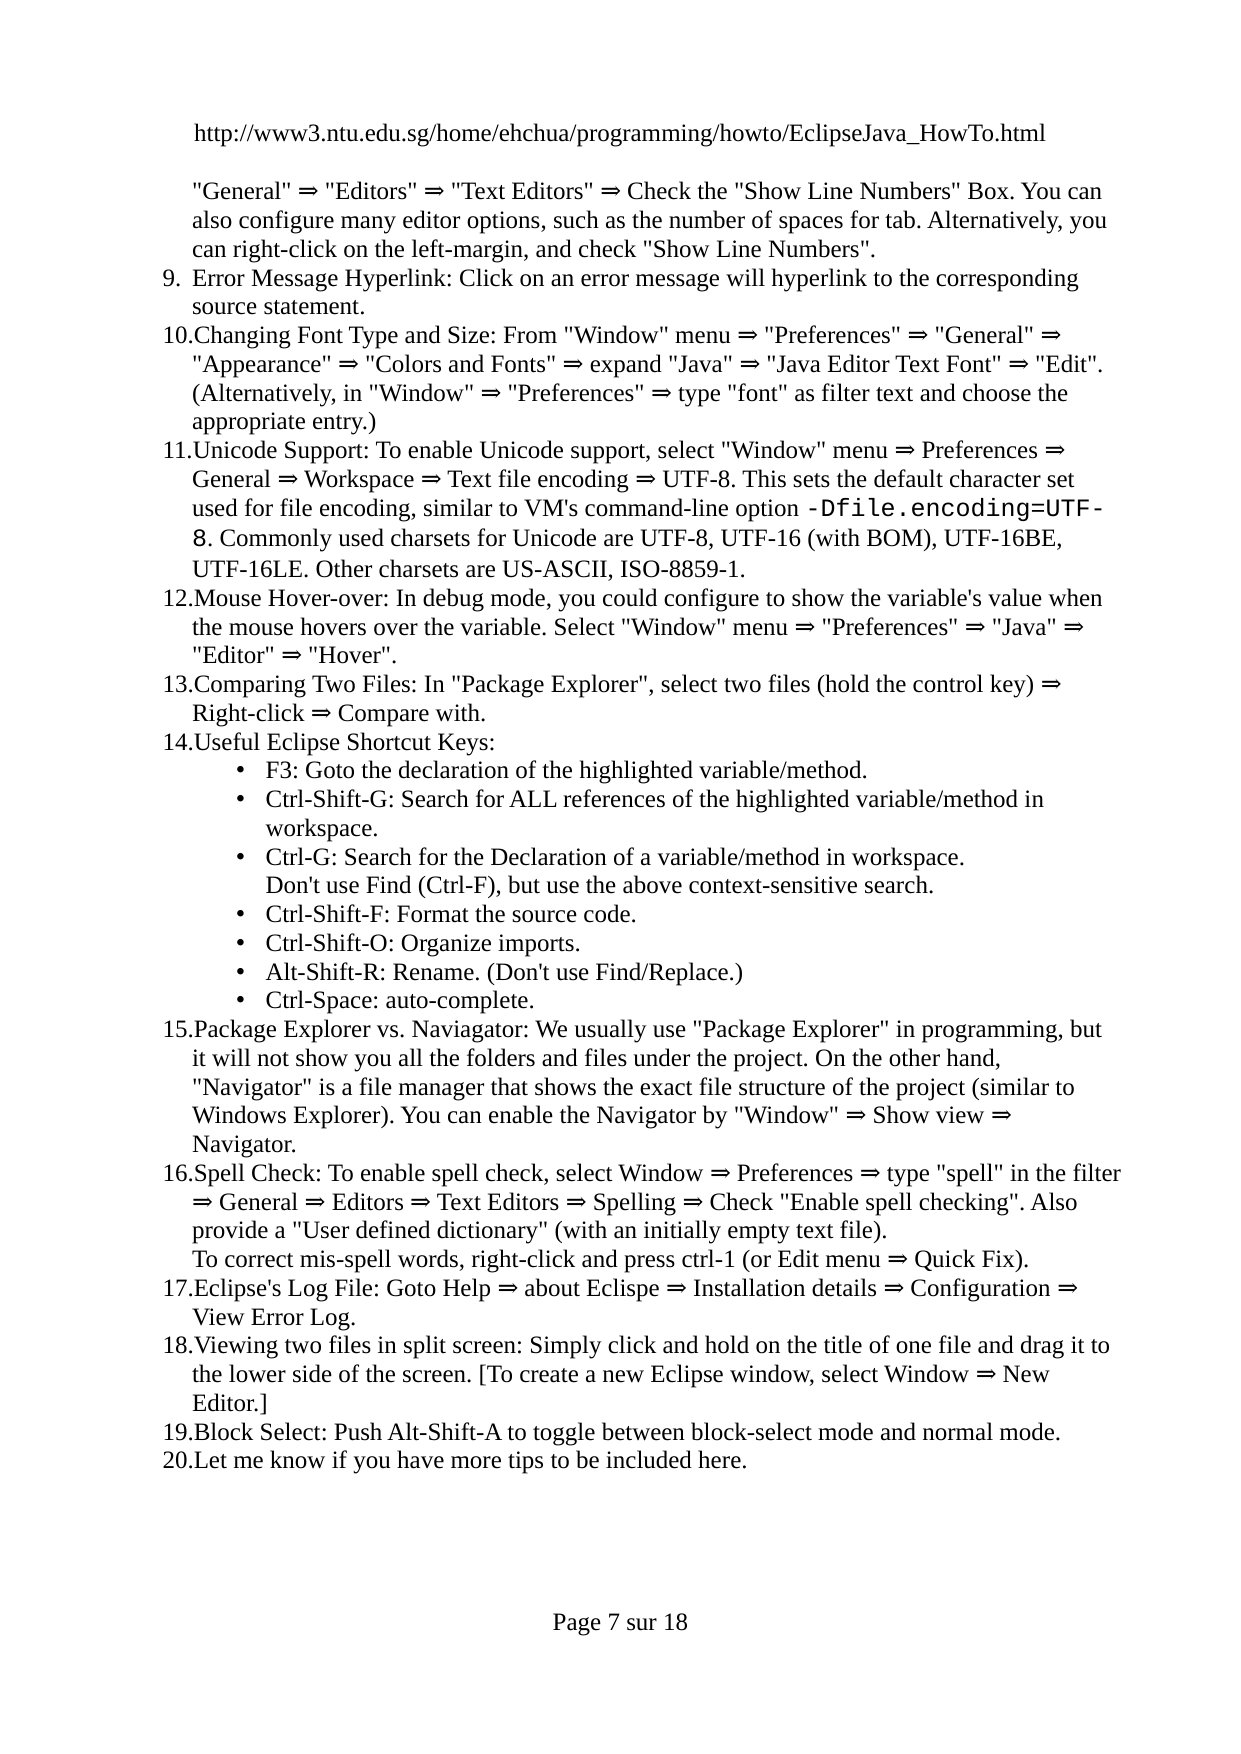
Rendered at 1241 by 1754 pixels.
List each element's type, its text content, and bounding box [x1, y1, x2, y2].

list Unicode Support: To enable Unicode support, select "Window" menu ⇒ Preferences ⇒ General ⇒ Workspace ⇒ Text file encoding ⇒ UTF-8. This sets the default character set used for file encoding, similar to VM's command-line option -Dfile.encoding=UTF-8. Commonly used charsets for Unicode are UTF-8, UTF-16 (with BOM), UTF-16BE, UTF-16LE. Other charsets are US-ASCII, ISO-8859-1. [162, 435, 1122, 583]
list Ctrl-Shift-F: Format the source code. [236, 899, 1122, 928]
list Viewing two files in split screen: Simply click and hold on the title of one file and drag it to the lower side of the screen. [To create a new Eclipse window, select Window ⇒ New Editor.] [162, 1331, 1122, 1417]
list Ctrl-G: Search for the Declaration of a variable/method in workspace. Don't use Find (Ctrl-F), but use the above context-sensitive search. [236, 842, 1122, 899]
list Comparing Two Files: In "Package Explorer", select two files (hold the control key) ⇒ Right-click ⇒ Compare with. [162, 669, 1122, 727]
list Useful Eclipse Shortcut Keys: [162, 727, 1122, 756]
list F3: Goto the declaration of the highlighted variable/method. [236, 756, 1122, 784]
list Let me know if you have more tips to be included here. [162, 1446, 1122, 1474]
list Block Select: Push Alt-Shift-A to toggle between block-select mode and normal mode. [162, 1417, 1122, 1446]
list Ctrl-Shift-G: Search for ALL references of the highlighted variable/method in workspace. [236, 784, 1122, 842]
list Alt-Shift-R: Rename. (Don't use Find/Replace.) [236, 957, 1122, 986]
list Eclipse's Log File: Goto Help ⇒ about Eclispe ⇒ Installation details ⇒ Configuration ⇒ View Error Log. [162, 1273, 1122, 1331]
list Error Message Hyperlink: Click on an error message will hyperlink to the corresponding source statement. [162, 263, 1122, 320]
list Changing Font Type and Size: From "Window" menu ⇒ "Preferences" ⇒ "General" ⇒ "Appearance" ⇒ "Colors and Fonts" ⇒ expand "Java" ⇒ "Java Editor Text Font" ⇒ "Edit". (Alternatively, in "Window" ⇒ "Preferences" ⇒ type "font" as filter text and choose the appropriate entry.) [162, 320, 1122, 435]
list Spell Check: To enable spell check, select Window ⇒ Preferences ⇒ type "spell" in the filter ⇒ General ⇒ Editors ⇒ Text Editors ⇒ Spelling ⇒ Check "Enable spell checking". Also provide a "User defined dictionary" (with an initially empty text file). To correct mis-spell words, right-click and press ctrl-1 (or Edit menu ⇒ Quick Fix). [162, 1158, 1122, 1273]
list Ctrl-Space: auto-complete. [236, 986, 1122, 1014]
list Package Explorer vs. Naviagator: We usually use "Package Explorer" in programming, but it will not show you all the folders and files under the project. On the other hand, "Navigator" is a file manager that shows the exact file structure of the project (similar to Windows Explorer). You can enable the Navigator by "Window" ⇒ Show view ⇒ Navigator. [162, 1014, 1122, 1158]
list Mouse Hover-over: In debug mode, you could configure to show the variable's value when the mouse hovers over the variable. Select "Window" menu ⇒ "Preferences" ⇒ "Java" ⇒ "Editor" ⇒ "Hover". [162, 583, 1122, 669]
list "General" ⇒ "Editors" ⇒ "Text Editors" ⇒ Check the "Show Line Numbers" Box. You can also configure many editor options, such as the number of spaces for tab. Alternatively, you can right-click on the left-margin, and check "Show Line Numbers". [162, 176, 1122, 263]
list Ctrl-Shift-O: Organize imports. [236, 928, 1122, 957]
